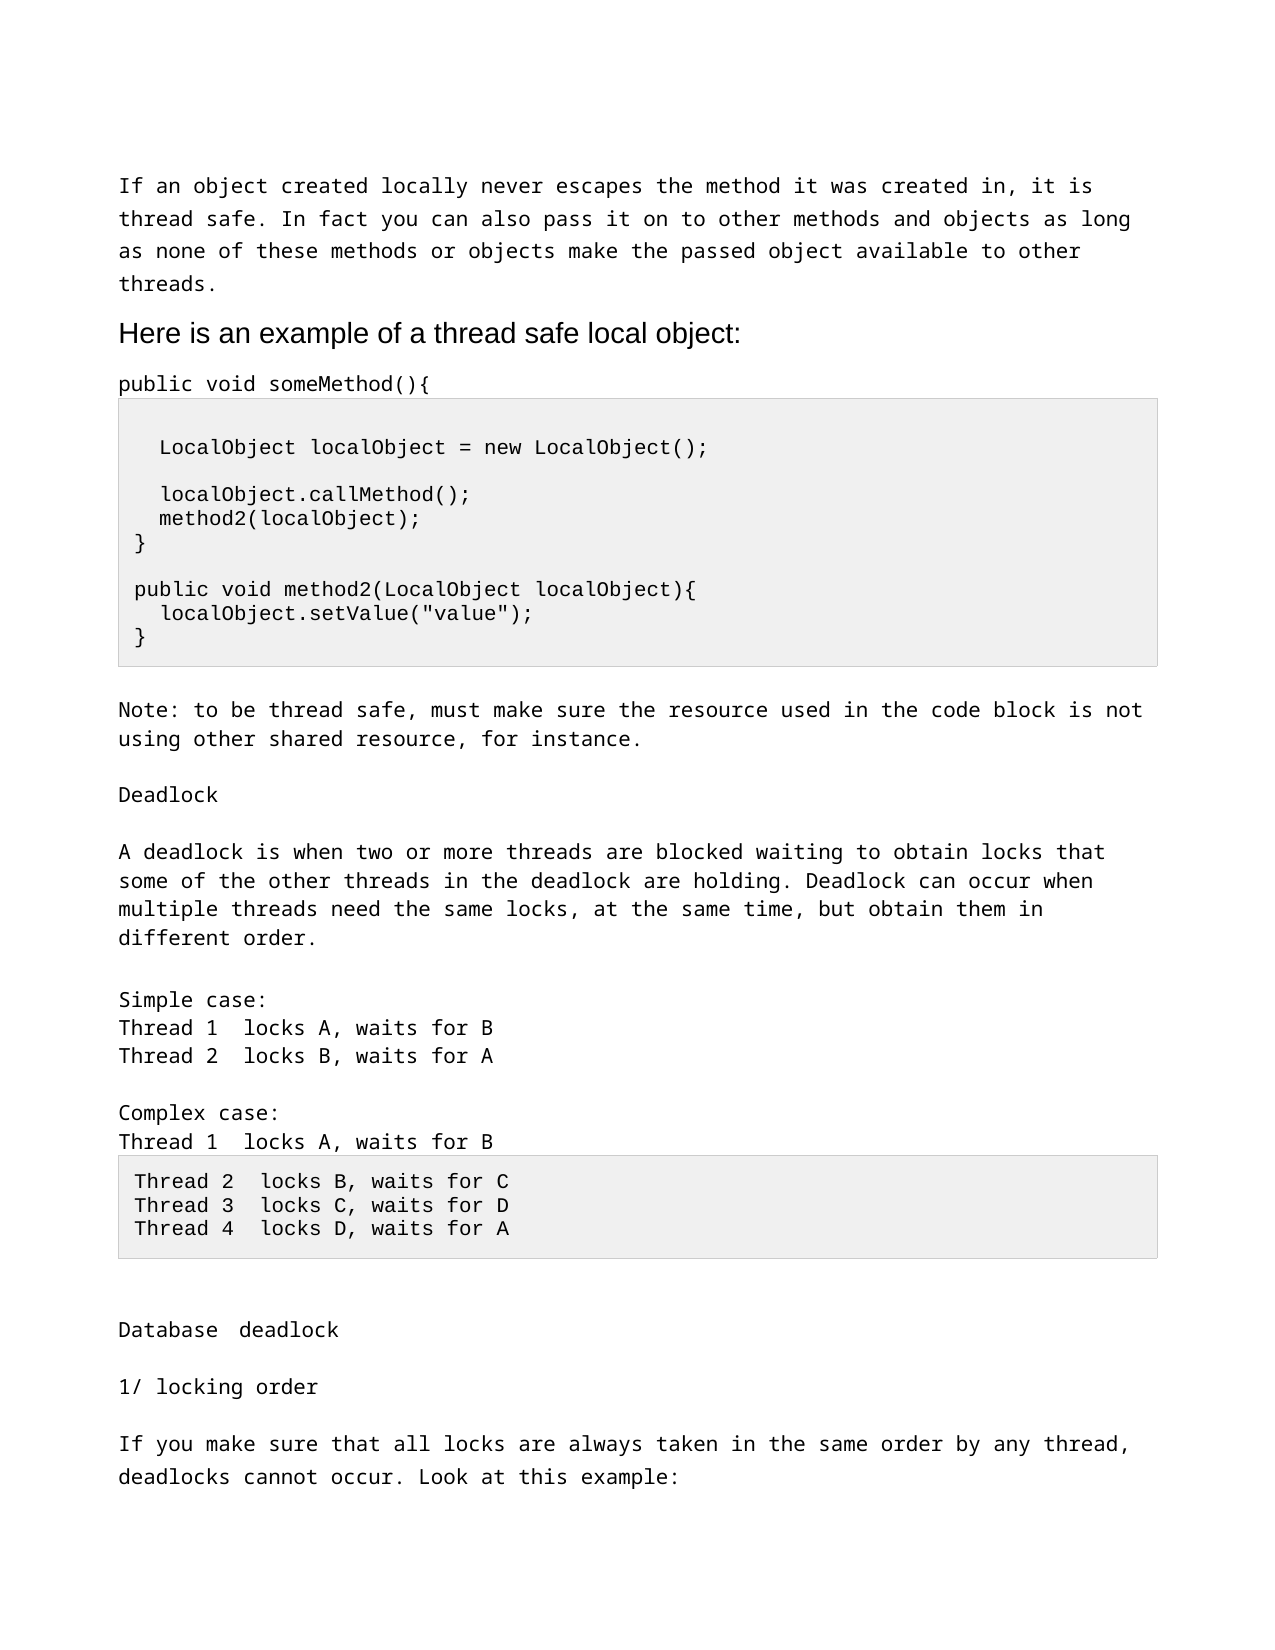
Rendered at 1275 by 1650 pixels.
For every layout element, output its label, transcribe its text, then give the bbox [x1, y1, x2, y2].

text Thread 1 locks A, waits for B [118, 1127, 1157, 1155]
text Here is an example of a thread safe local object: [118, 316, 1157, 350]
text } [224, 516, 230, 524]
text public void someMethod(){ [118, 369, 1157, 398]
text Thread 2 locks B, waits for C [119, 1156, 1157, 1179]
text If you make sure that all locks are always taken in the same order by any thread, deadlocks cannot occur. Look at this example: [118, 1429, 1157, 1490]
text } [274, 516, 280, 524]
text Database deadlock [118, 1316, 1157, 1344]
text Thread 4 locks D, waits for A [119, 1203, 1157, 1258]
text Thread 3 locks C, waits for D [119, 1179, 1157, 1203]
text localObject.callMethod(); [119, 469, 1157, 492]
text If an object created locally never escapes the method it was created in, it is thread safe. In fact you can also pass it on to other methods and objects as long as none of these methods or objects make the passed object available to other threads. [118, 171, 1157, 297]
text } [324, 516, 330, 524]
text Note: to be thread safe, must make sure the resource used in the code block is not using other shared resource, for instance. [118, 695, 1157, 752]
text Thread 2 locks B, waits for A [118, 1042, 1157, 1070]
text Simple case: [118, 985, 1157, 1013]
text method2(localObject); [119, 492, 1157, 516]
text Complex case: [118, 1098, 1157, 1127]
text } [212, 516, 218, 524]
text 1/ locking order [118, 1372, 1157, 1401]
text Deadlock [118, 781, 1157, 809]
text A deadlock is when two or more threads are blocked waiting to obtain locks that some of the other threads in the deadlock are holding. Deadlock can occur when multiple threads need the same locks, at the same time, but obtain them in different order. [118, 837, 1157, 951]
text } [119, 516, 1157, 540]
text } [119, 611, 1157, 666]
text public void method2(LocalObject localObject){ [119, 563, 1157, 587]
text localObject.setValue("value"); [119, 587, 1157, 611]
text Thread 1 locks A, waits for B [118, 1013, 1157, 1042]
text LocalObject localObject = new LocalObject(); [119, 421, 1157, 445]
